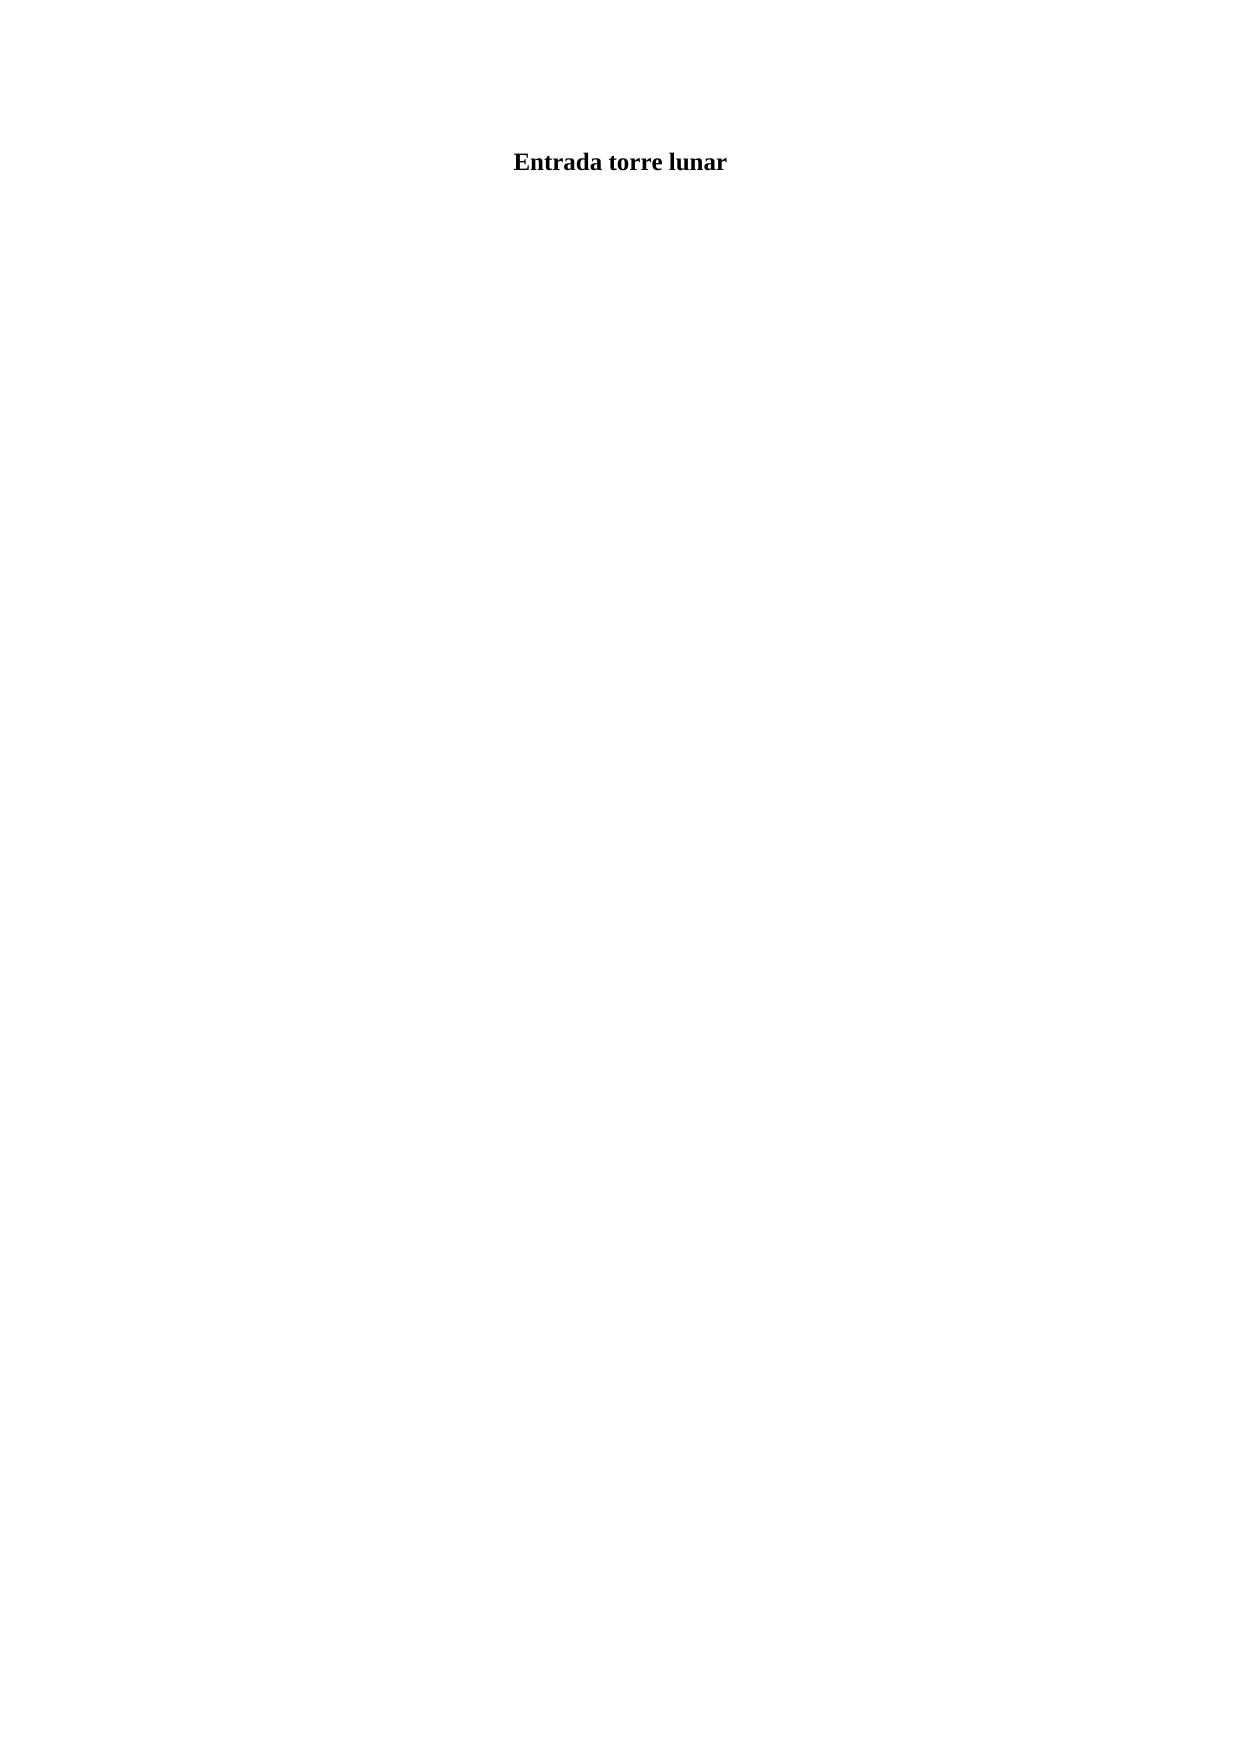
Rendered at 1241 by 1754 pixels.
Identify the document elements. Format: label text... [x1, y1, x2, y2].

text Entrada torre lunar [118, 147, 1122, 176]
